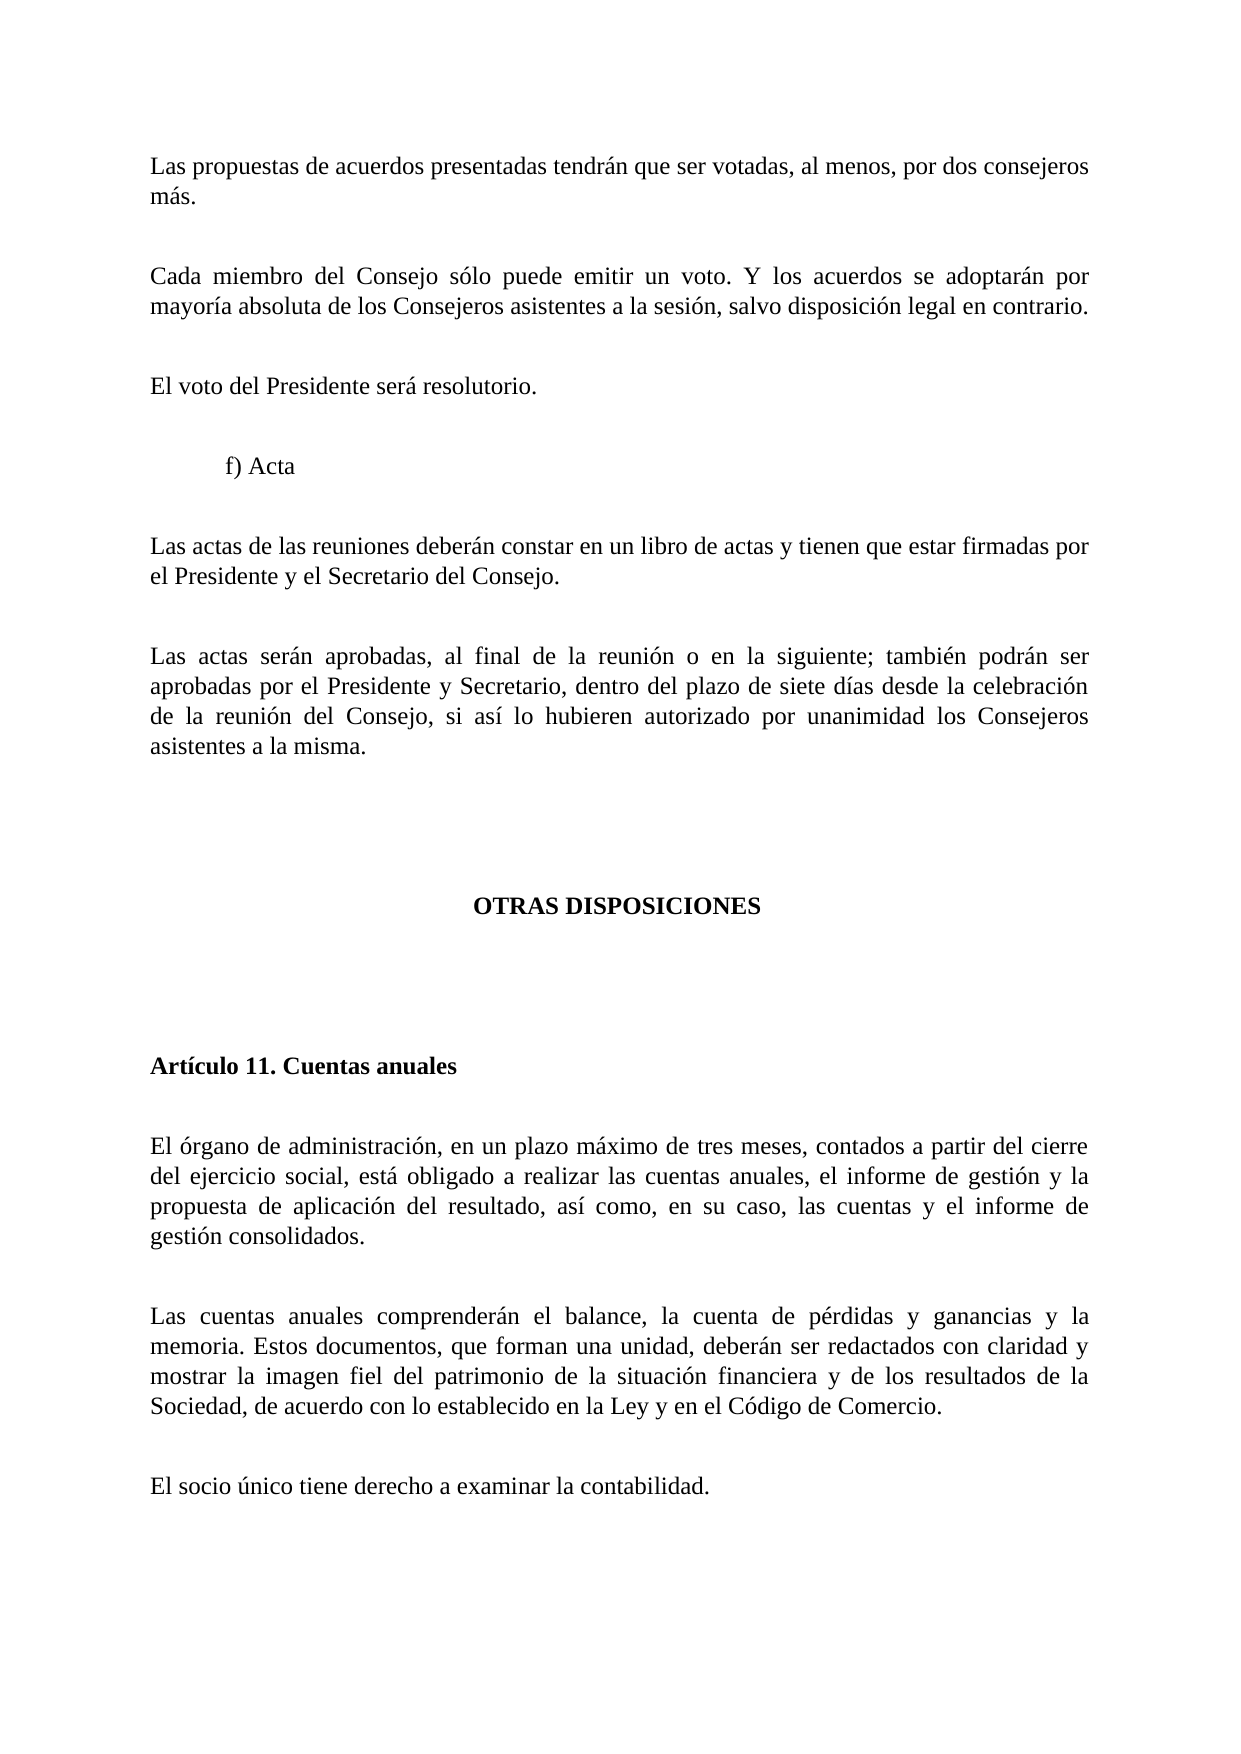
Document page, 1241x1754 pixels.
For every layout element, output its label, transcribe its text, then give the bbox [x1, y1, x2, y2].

text Las cuentas anuales comprenderán el balance, la cuenta de pérdidas y ganancias y la memoria. Estos documentos, que forman una unidad, deberán ser redactados con claridad y mostrar la imagen fiel del patrimonio de la situación financiera y de los resultados de la Sociedad, de acuerdo con lo establecido en la Ley y en el Código de Comercio. [150, 1300, 1090, 1420]
text Cada miembro del Consejo sólo puede emitir un voto. Y los acuerdos se adoptarán por mayoría absoluta de los Consejeros asistentes a la sesión, salvo disposición legal en contrario. [150, 260, 1090, 320]
text f) Acta [150, 450, 1090, 480]
text El voto del Presidente será resolutorio. [150, 370, 1090, 400]
text Las actas de las reuniones deberán constar en un libro de actas y tienen que estar firmadas por el Presidente y el Secretario del Consejo. [150, 530, 1090, 590]
text El órgano de administración, en un plazo máximo de tres meses, contados a partir del cierre del ejercicio social, está obligado a realizar las cuentas anuales, el informe de gestión y la propuesta de aplicación del resultado, así como, en su caso, las cuentas y el informe de gestión consolidados. [150, 1130, 1090, 1250]
text Artículo 11. Cuentas anuales [150, 1050, 1090, 1080]
text OTRAS DISPOSICIONES [150, 890, 1090, 920]
text El socio único tiene derecho a examinar la contabilidad. [150, 1470, 1090, 1500]
text Las propuestas de acuerdos presentadas tendrán que ser votadas, al menos, por dos consejeros más. [150, 150, 1090, 210]
text Las actas serán aprobadas, al final de la reunión o en la siguiente; también podrán ser aprobadas por el Presidente y Secretario, dentro del plazo de siete días desde la celebración de la reunión del Consejo, si así lo hubieren autorizado por unanimidad los Consejeros asistentes a la misma. [150, 640, 1090, 760]
